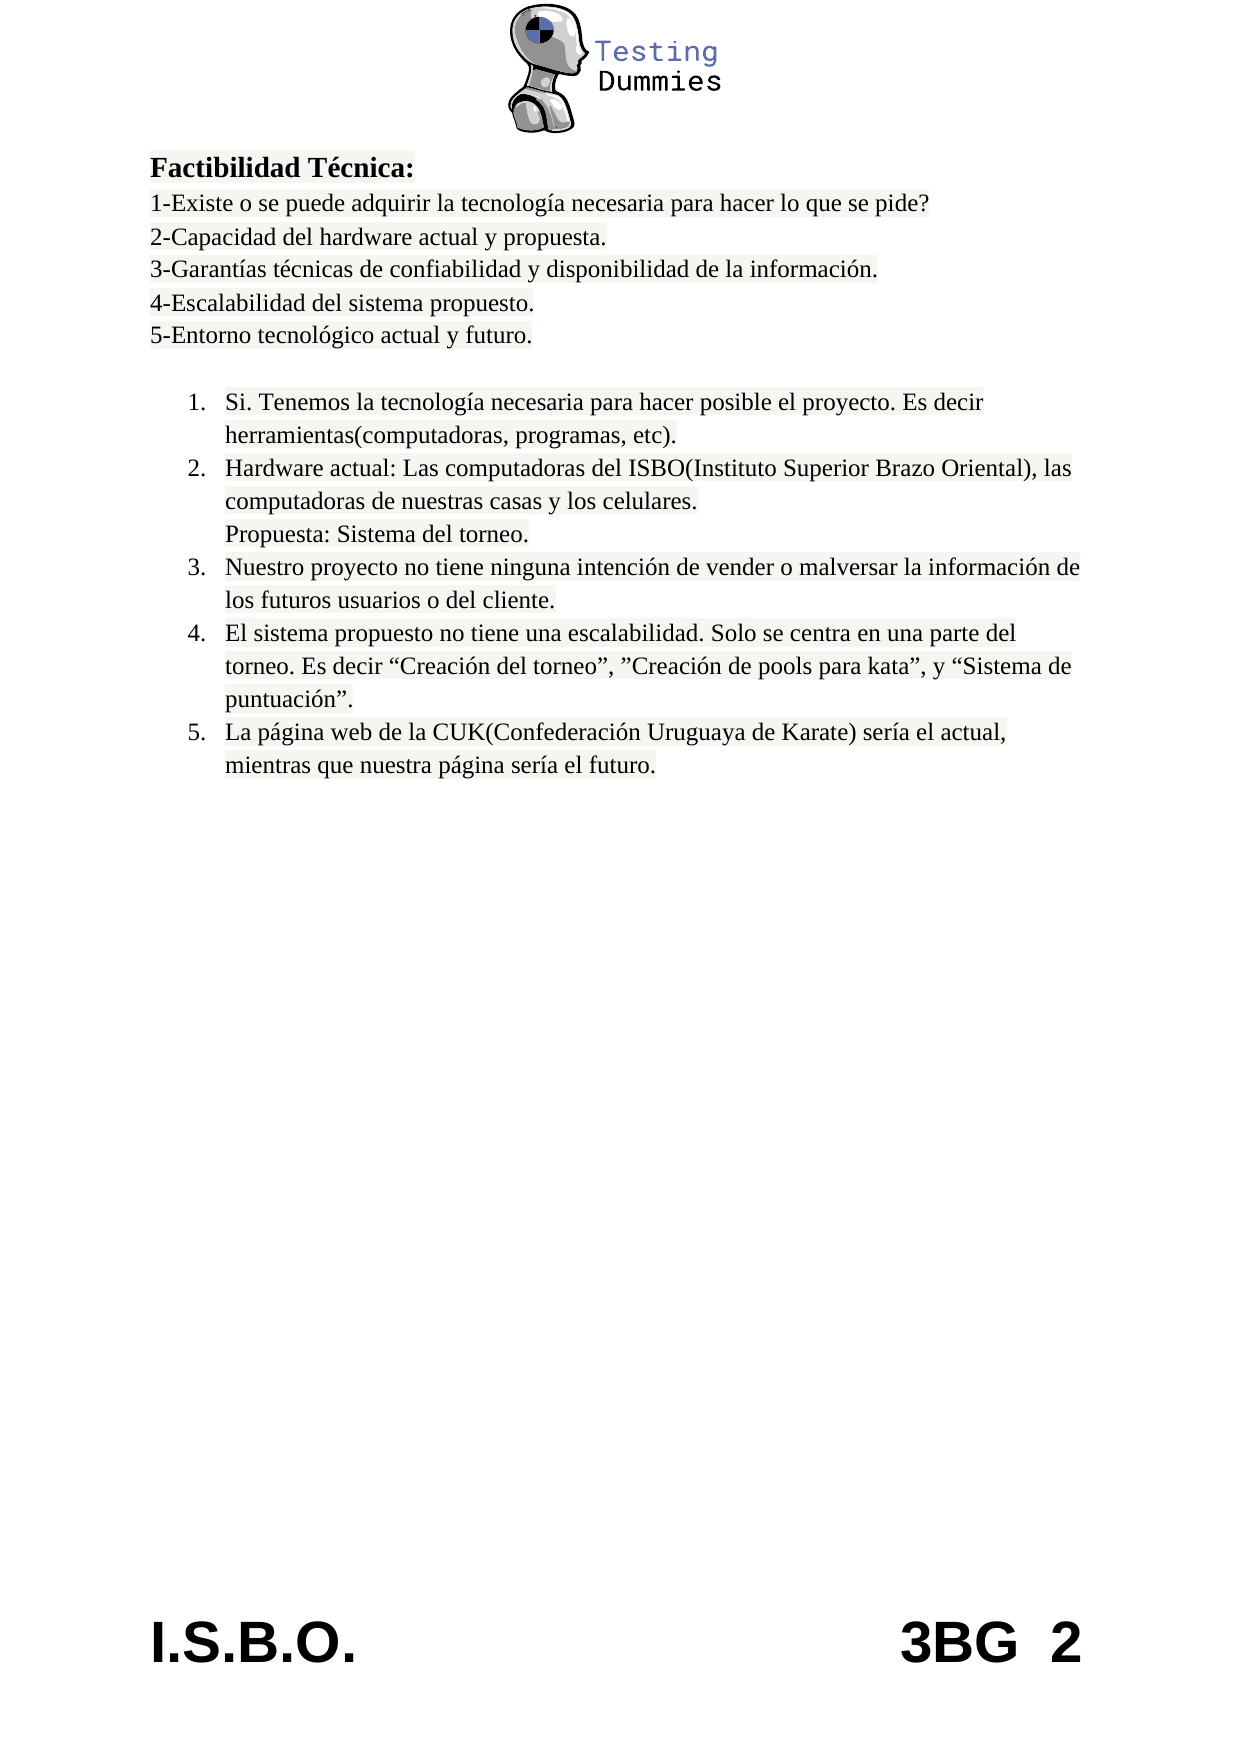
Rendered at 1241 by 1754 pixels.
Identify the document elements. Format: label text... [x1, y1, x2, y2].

text 3-Garantías técnicas de confiabilidad y disponibilidad de la información. [150, 254, 1090, 283]
list El sistema propuesto no tiene una escalabilidad. Solo se centra en una parte del torneo. Es decir “Creación del torneo”, ”Creación de pools para kata”, y “Sistema de puntuación”. [187, 618, 1090, 713]
list La página web de la CUK(Confederación Uruguaya de Karate) sería el actual, mientras que nuestra página sería el futuro. [187, 717, 1090, 779]
text 4-Escalabilidad del sistema propuesto. [150, 288, 1090, 316]
text 5-Entorno tecnológico actual y futuro. [150, 321, 1090, 349]
list Hardware actual: Las computadoras del ISBO(Instituto Superior Brazo Oriental), las computadoras de nuestras casas y los celulares. Propuesta: Sistema del torneo. [187, 453, 1090, 547]
text 2-Capacidad del hardware actual y propuesta. [150, 222, 1090, 250]
text 1-Existe o se puede adquirir la tecnología necesaria para hacer lo que se pide? [150, 188, 1090, 217]
list Si. Tenemos la tecnología necesaria para hacer posible el proyecto. Es decir herramientas(computadoras, programas, etc). [187, 387, 1090, 448]
text Factibilidad Técnica: [150, 150, 1090, 183]
list Nuestro proyecto no tiene ninguna intención de vender o malversar la información de los futuros usuarios o del cliente. [187, 552, 1090, 613]
